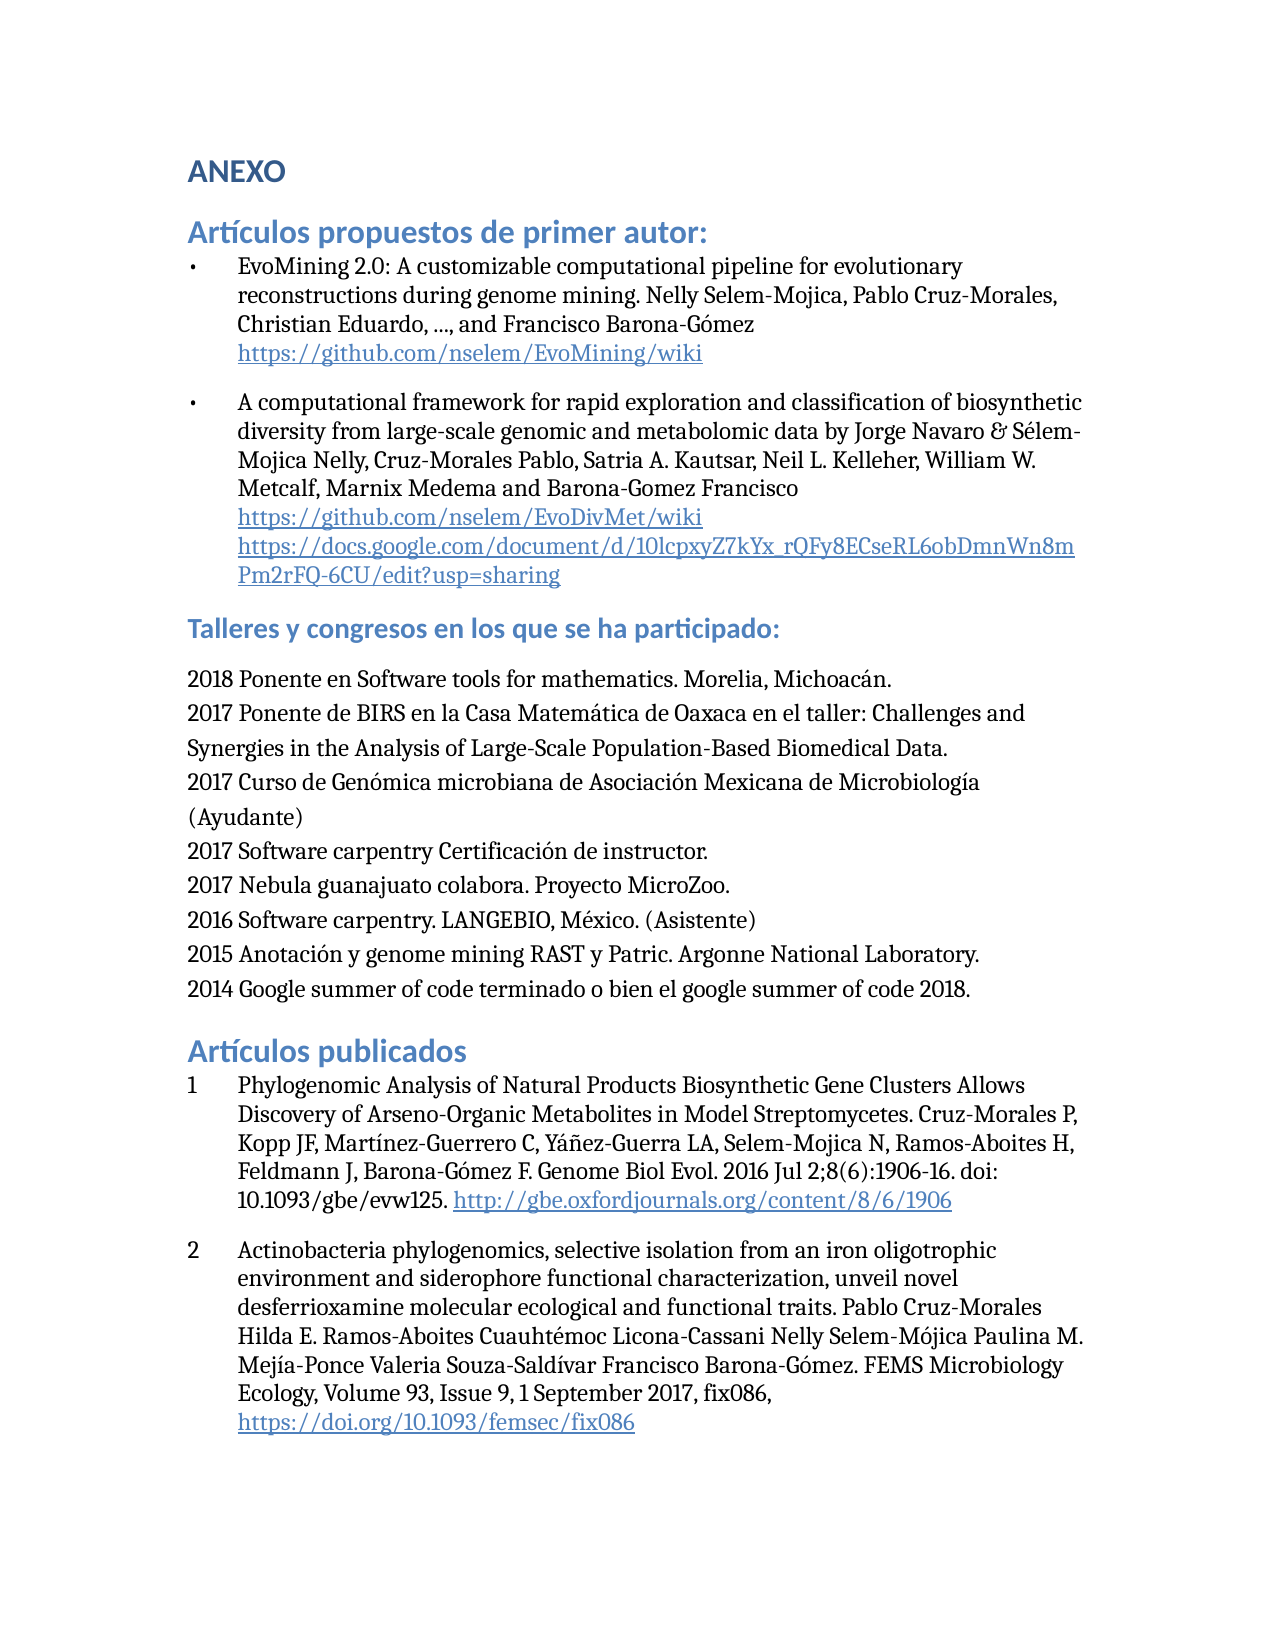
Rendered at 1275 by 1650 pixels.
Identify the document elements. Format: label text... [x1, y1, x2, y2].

list A computational framework for rapid exploration and classification of biosynthetic diversity from large-scale genomic and metabolomic data by Jorge Navaro & Sélem-Mojica Nelly, Cruz-Morales Pablo, Satria A. Kautsar, Neil L. Kelleher, William W. Metcalf, Marnix Medema and Barona-Gomez Francisco https://github.com/nselem/EvoDivMet/wiki https://docs.google.com/document/d/10lcpxyZ7kYx_rQFy8ECseRL6obDmnWn8mPm2rFQ-6CU/edit?usp=sharing [187, 388, 1087, 589]
subtitle Artículos propuestos de primer autor: [187, 212, 1087, 252]
subtitle Talleres y congresos en los que se ha participado: [187, 610, 1087, 646]
list EvoMining 2.0: A customizable computational pipeline for evolutionary reconstructions during genome mining. Nelly Selem-Mojica, Pablo Cruz-Morales, Christian Eduardo, ..., and Francisco Barona-Gómez https://github.com/nselem/EvoMining/wiki [187, 252, 1087, 367]
subtitle Artículos publicados [187, 1030, 1087, 1071]
text 2018 Ponente en Software tools for mathematics. Morelia, Michoacán. 2017 Ponente de BIRS en la Casa Matemática de Oaxaca en el taller: Challenges and Synergies in the Analysis of Large-Scale Population-Based Biomedical Data. 2017 Curso de Genómica microbiana de Asociación Mexicana de Microbiología (Ayudante) 2017 Software carpentry Certificación de instructor. 2017 Nebula guanajuato colabora. Proyecto MicroZoo. 2016 Software carpentry. LANGEBIO, México. (Asistente) 2015 Anotación y genome mining RAST y Patric. Argonne National Laboratory. 2014 Google summer of code terminado o bien el google summer of code 2018. [187, 664, 1087, 1004]
subtitle ANEXO [187, 150, 1087, 191]
list Phylogenomic Analysis of Natural Products Biosynthetic Gene Clusters Allows Discovery of Arseno-Organic Metabolites in Model Streptomycetes. Cruz-Morales P, Kopp JF, Martínez-Guerrero C, Yáñez-Guerra LA, Selem-Mojica N, Ramos-Aboites H, Feldmann J, Barona-Gómez F. Genome Biol Evol. 2016 Jul 2;8(6):1906-16. doi: 10.1093/gbe/evw125. http://gbe.oxfordjournals.org/content/8/6/1906 [187, 1071, 1087, 1215]
list Actinobacteria phylogenomics, selective isolation from an iron oligotrophic environment and siderophore functional characterization, unveil novel desferrioxamine molecular ecological and functional traits. Pablo Cruz-Morales Hilda E. Ramos-Aboites Cuauhtémoc Licona-Cassani Nelly Selem-Mójica Paulina M. Mejía-Ponce Valeria Souza-Saldívar Francisco Barona-Gómez. FEMS Microbiology Ecology, Volume 93, Issue 9, 1 September 2017, fix086, https://doi.org/10.1093/femsec/fix086 [187, 1236, 1087, 1437]
